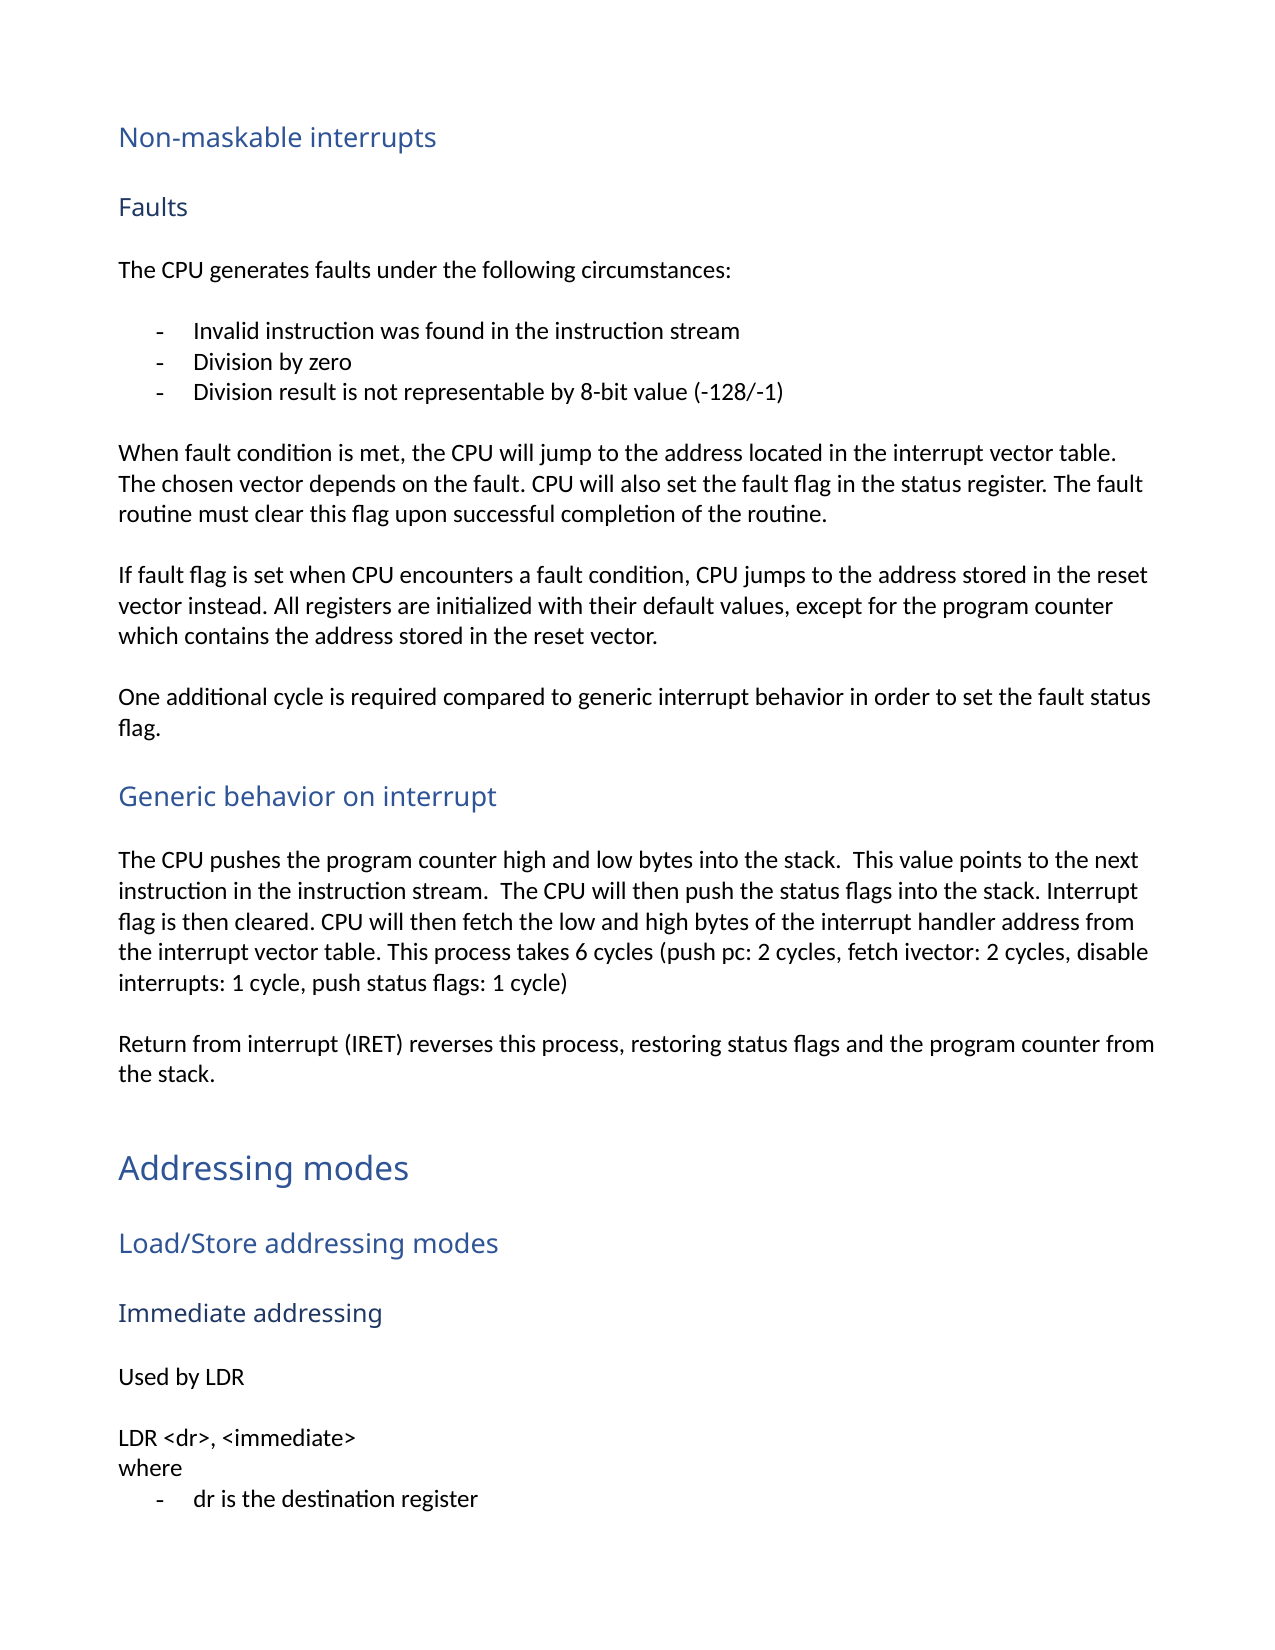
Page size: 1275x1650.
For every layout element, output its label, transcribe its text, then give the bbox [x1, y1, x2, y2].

list dr is the destination register [156, 1483, 1157, 1513]
subtitle Load/Store addressing modes [118, 1224, 1157, 1261]
text If fault flag is set when CPU encounters a fault condition, CPU jumps to the address stored in the reset vector instead. All registers are initialized with their default values, except for the program counter which contains the address stored in the reset vector. [118, 559, 1157, 651]
text Used by LDR [118, 1361, 1157, 1391]
subtitle Addressing modes [118, 1144, 1157, 1190]
text where [118, 1452, 1157, 1483]
list Division by zero [156, 346, 1157, 376]
subtitle Non-maskable interrupts [118, 118, 1157, 155]
text When fault condition is met, the CPU will jump to the address located in the interrupt vector table. The chosen vector depends on the fault. CPU will also set the fault flag in the status register. The fault routine must clear this flag upon successful completion of the routine. [118, 437, 1157, 529]
text The CPU generates faults under the following circumstances: [118, 254, 1157, 285]
subtitle Immediate addressing [118, 1296, 1157, 1330]
subtitle Faults [118, 190, 1157, 224]
list Division result is not representable by 8-bit value (-128/-1) [156, 376, 1157, 407]
text One additional cycle is required compared to generic interrupt behavior in order to set the fault status flag. [118, 682, 1157, 743]
text Return from interrupt (IRET) reverses this process, restoring status flags and the program counter from the stack. [118, 1028, 1157, 1089]
subtitle Generic behavior on interrupt [118, 777, 1157, 814]
text The CPU pushes the program counter high and low bytes into the stack. This value points to the next instruction in the instruction stream. The CPU will then push the status flags into the stack. Interrupt flag is then cleared. CPU will then fetch the low and high bytes of the interrupt handler address from the interrupt vector table. This process takes 6 cycles (push pc: 2 cycles, fetch ivector: 2 cycles, disable interrupts: 1 cycle, push status flags: 1 cycle) [118, 845, 1157, 997]
text LDR <dr>, <immediate> [118, 1422, 1157, 1452]
list Invalid instruction was found in the instruction stream [156, 315, 1157, 346]
